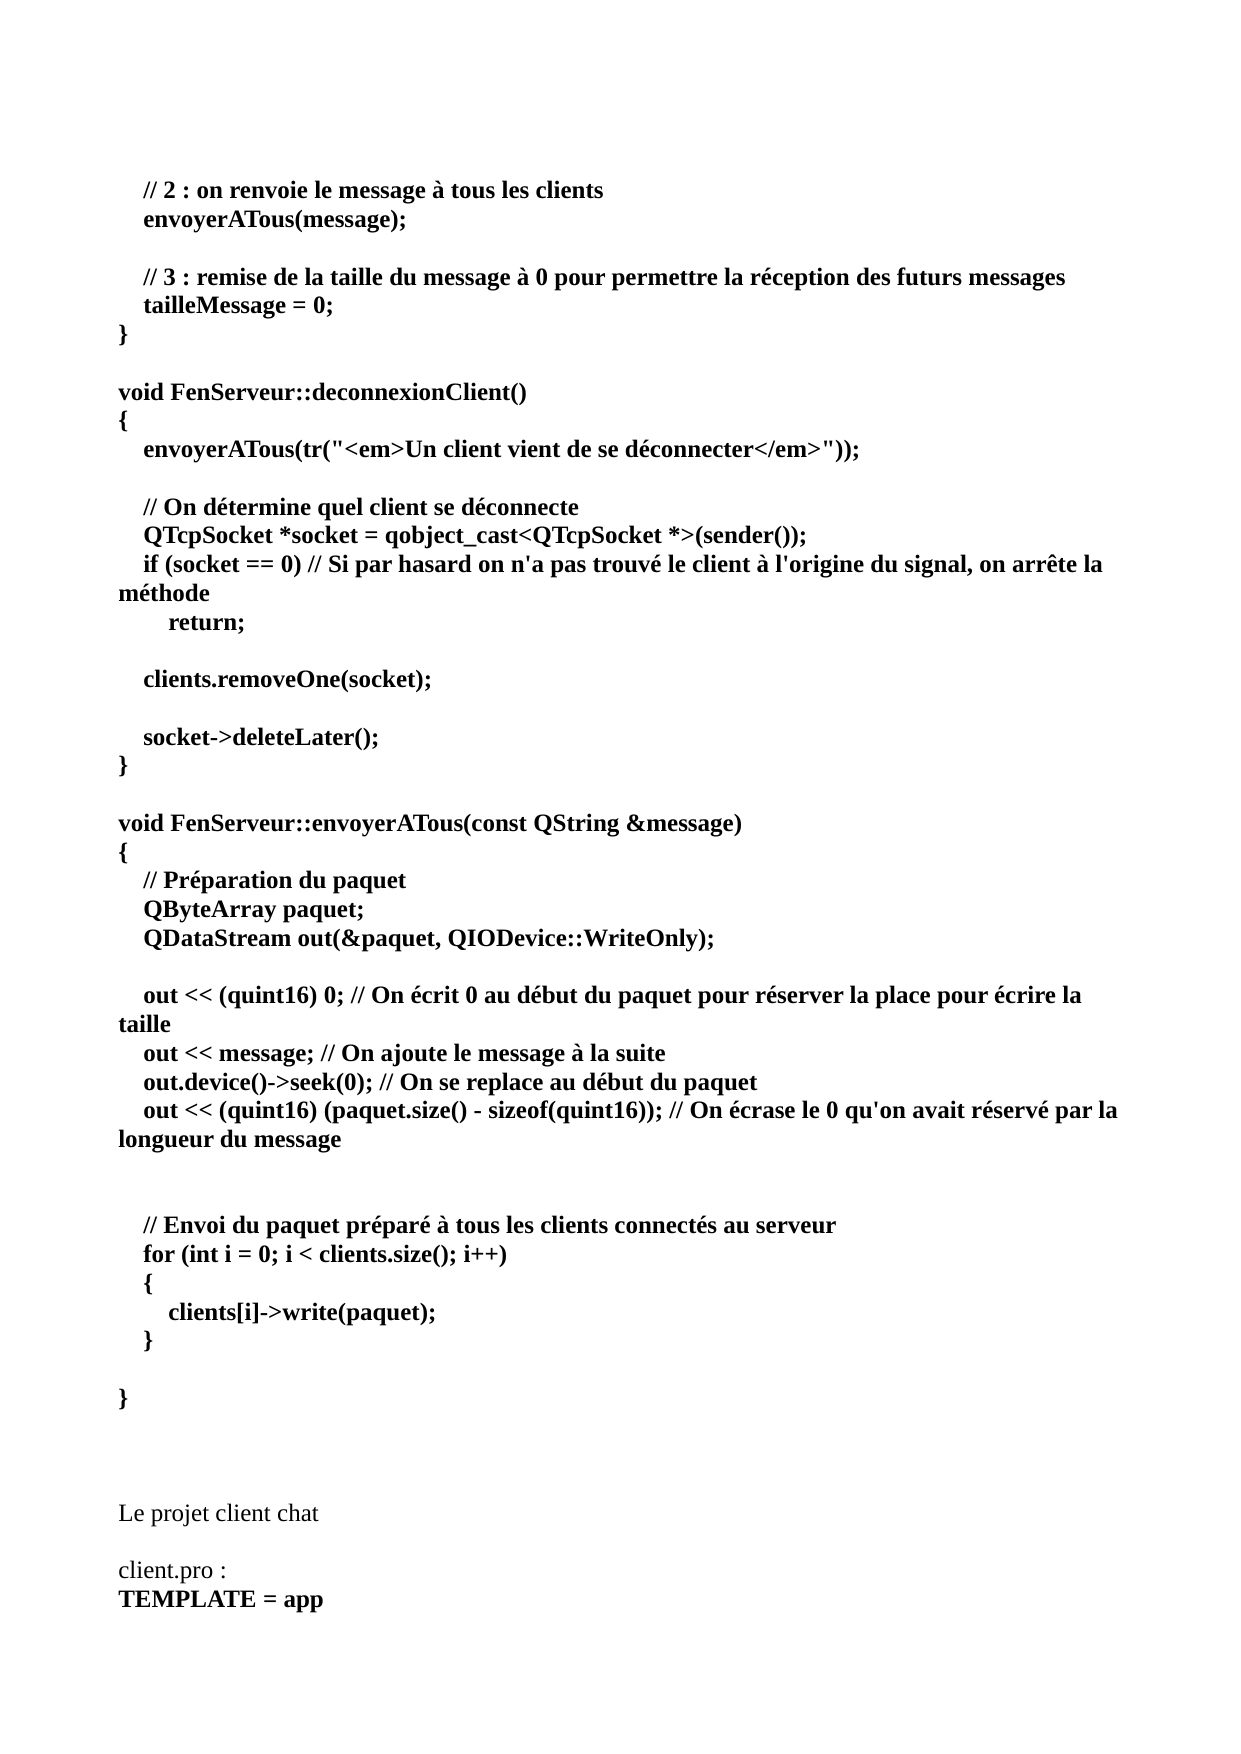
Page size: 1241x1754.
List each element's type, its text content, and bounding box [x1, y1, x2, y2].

text { [118, 406, 1122, 434]
text envoyerATous(tr("<em>Un client vient de se déconnecter</em>")); [118, 434, 1122, 463]
text clients[i]->write(paquet); [118, 1297, 1122, 1326]
text Le projet client chat [118, 1498, 1122, 1527]
text void FenServeur::deconnexionClient() [118, 377, 1122, 406]
text envoyerATous(message); [118, 204, 1122, 233]
text if (socket == 0) // Si par hasard on n'a pas trouvé le client à l'origine du signal, on arrête la méthode [118, 549, 1122, 607]
text } [118, 751, 1122, 779]
text TEMPLATE = app [118, 1584, 1122, 1613]
text tailleMessage = 0; [118, 291, 1122, 319]
text // Préparation du paquet [118, 866, 1122, 894]
text out.device()->seek(0); // On se replace au début du paquet [118, 1067, 1122, 1096]
text socket->deleteLater(); [118, 722, 1122, 751]
text } [118, 1326, 1122, 1354]
text void FenServeur::envoyerATous(const QString &message) [118, 808, 1122, 837]
text // 3 : remise de la taille du message à 0 pour permettre la réception des futurs messages [118, 262, 1122, 291]
text out << (quint16) 0; // On écrit 0 au début du paquet pour réserver la place pour écrire la taille [118, 981, 1122, 1038]
text // Envoi du paquet préparé à tous les clients connectés au serveur [118, 1211, 1122, 1239]
text // On détermine quel client se déconnecte [118, 492, 1122, 521]
text client.pro : [118, 1556, 1122, 1584]
text { [118, 1268, 1122, 1297]
text { [118, 837, 1122, 866]
text QByteArray paquet; [118, 894, 1122, 923]
text for (int i = 0; i < clients.size(); i++) [118, 1239, 1122, 1268]
text QTcpSocket *socket = qobject_cast<QTcpSocket *>(sender()); [118, 521, 1122, 549]
text return; [118, 607, 1122, 636]
text clients.removeOne(socket); [118, 664, 1122, 693]
text QDataStream out(&paquet, QIODevice::WriteOnly); [118, 923, 1122, 952]
text } [118, 319, 1122, 348]
text // 2 : on renvoie le message à tous les clients [118, 176, 1122, 204]
text } [118, 1383, 1122, 1412]
text out << (quint16) (paquet.size() - sizeof(quint16)); // On écrase le 0 qu'on avait réservé par la longueur du message [118, 1096, 1122, 1153]
text out << message; // On ajoute le message à la suite [118, 1038, 1122, 1067]
